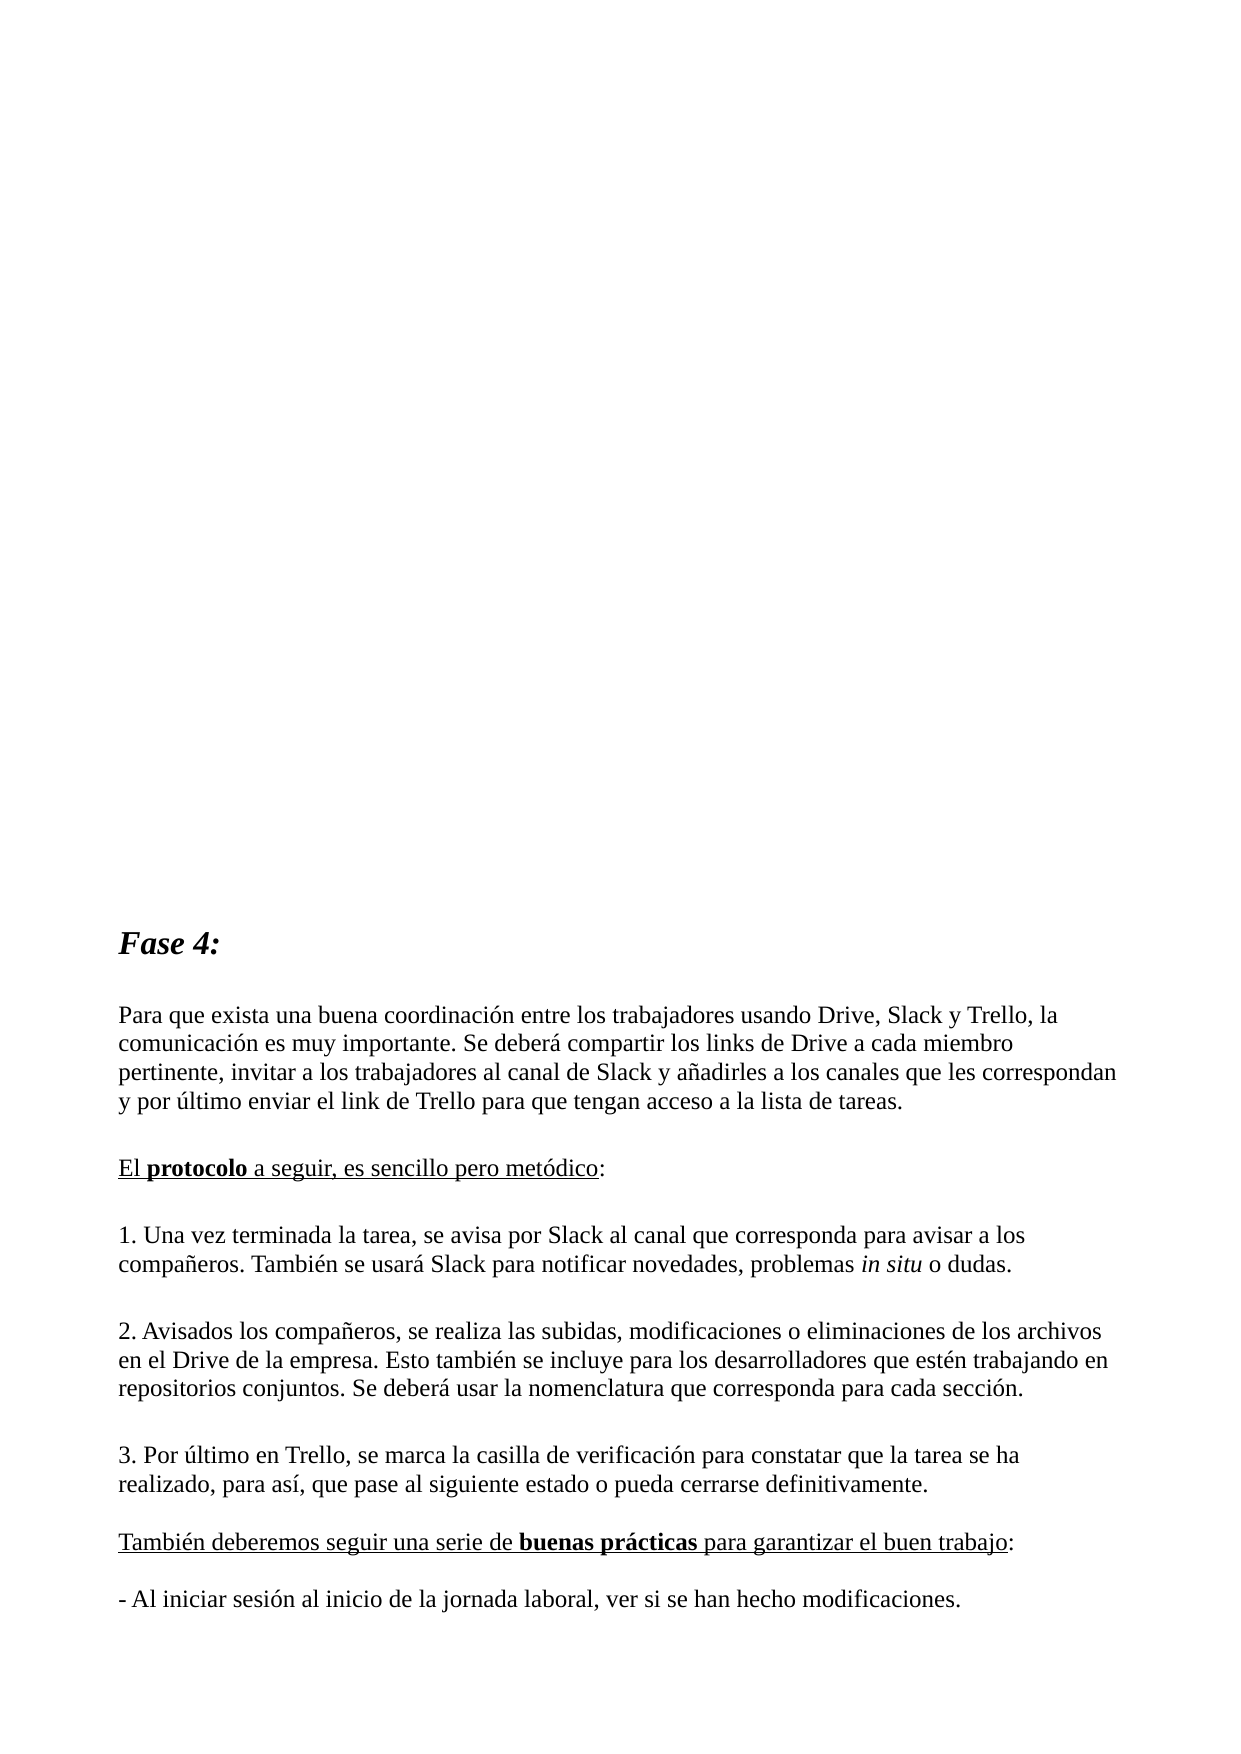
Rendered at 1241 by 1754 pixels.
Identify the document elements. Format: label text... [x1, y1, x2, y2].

text 2. Avisados los compañeros, se realiza las subidas, modificaciones o eliminaciones de los archivos en el Drive de la empresa. Esto también se incluye para los desarrolladores que estén trabajando en repositorios conjuntos. Se deberá usar la nomenclatura que corresponda para cada sección. [118, 1316, 1122, 1402]
text - Al iniciar sesión al inicio de la jornada laboral, ver si se han hecho modificaciones. [118, 1584, 1122, 1613]
text 3. Por último en Trello, se marca la casilla de verificación para constatar que la tarea se ha realizado, para así, que pase al siguiente estado o pueda cerrarse definitivamente. [118, 1441, 1122, 1498]
text También deberemos seguir una serie de buenas prácticas para garantizar el buen trabajo: [118, 1527, 1122, 1556]
text El protocolo a seguir, es sencillo pero metódico: [118, 1153, 1122, 1182]
text 1. Una vez terminada la tarea, se avisa por Slack al canal que corresponda para avisar a los compañeros. También se usará Slack para notificar novedades, problemas in situ o dudas. [118, 1220, 1122, 1278]
text Para que exista una buena coordinación entre los trabajadores usando Drive, Slack y Trello, la comunicación es muy importante. Se deberá compartir los links de Drive a cada miembro pertinente, invitar a los trabajadores al canal de Slack y añadirles a los canales que les correspondan y por último enviar el link de Trello para que tengan acceso a la lista de tareas. [118, 1000, 1122, 1115]
text Fase 4: [118, 923, 1122, 961]
